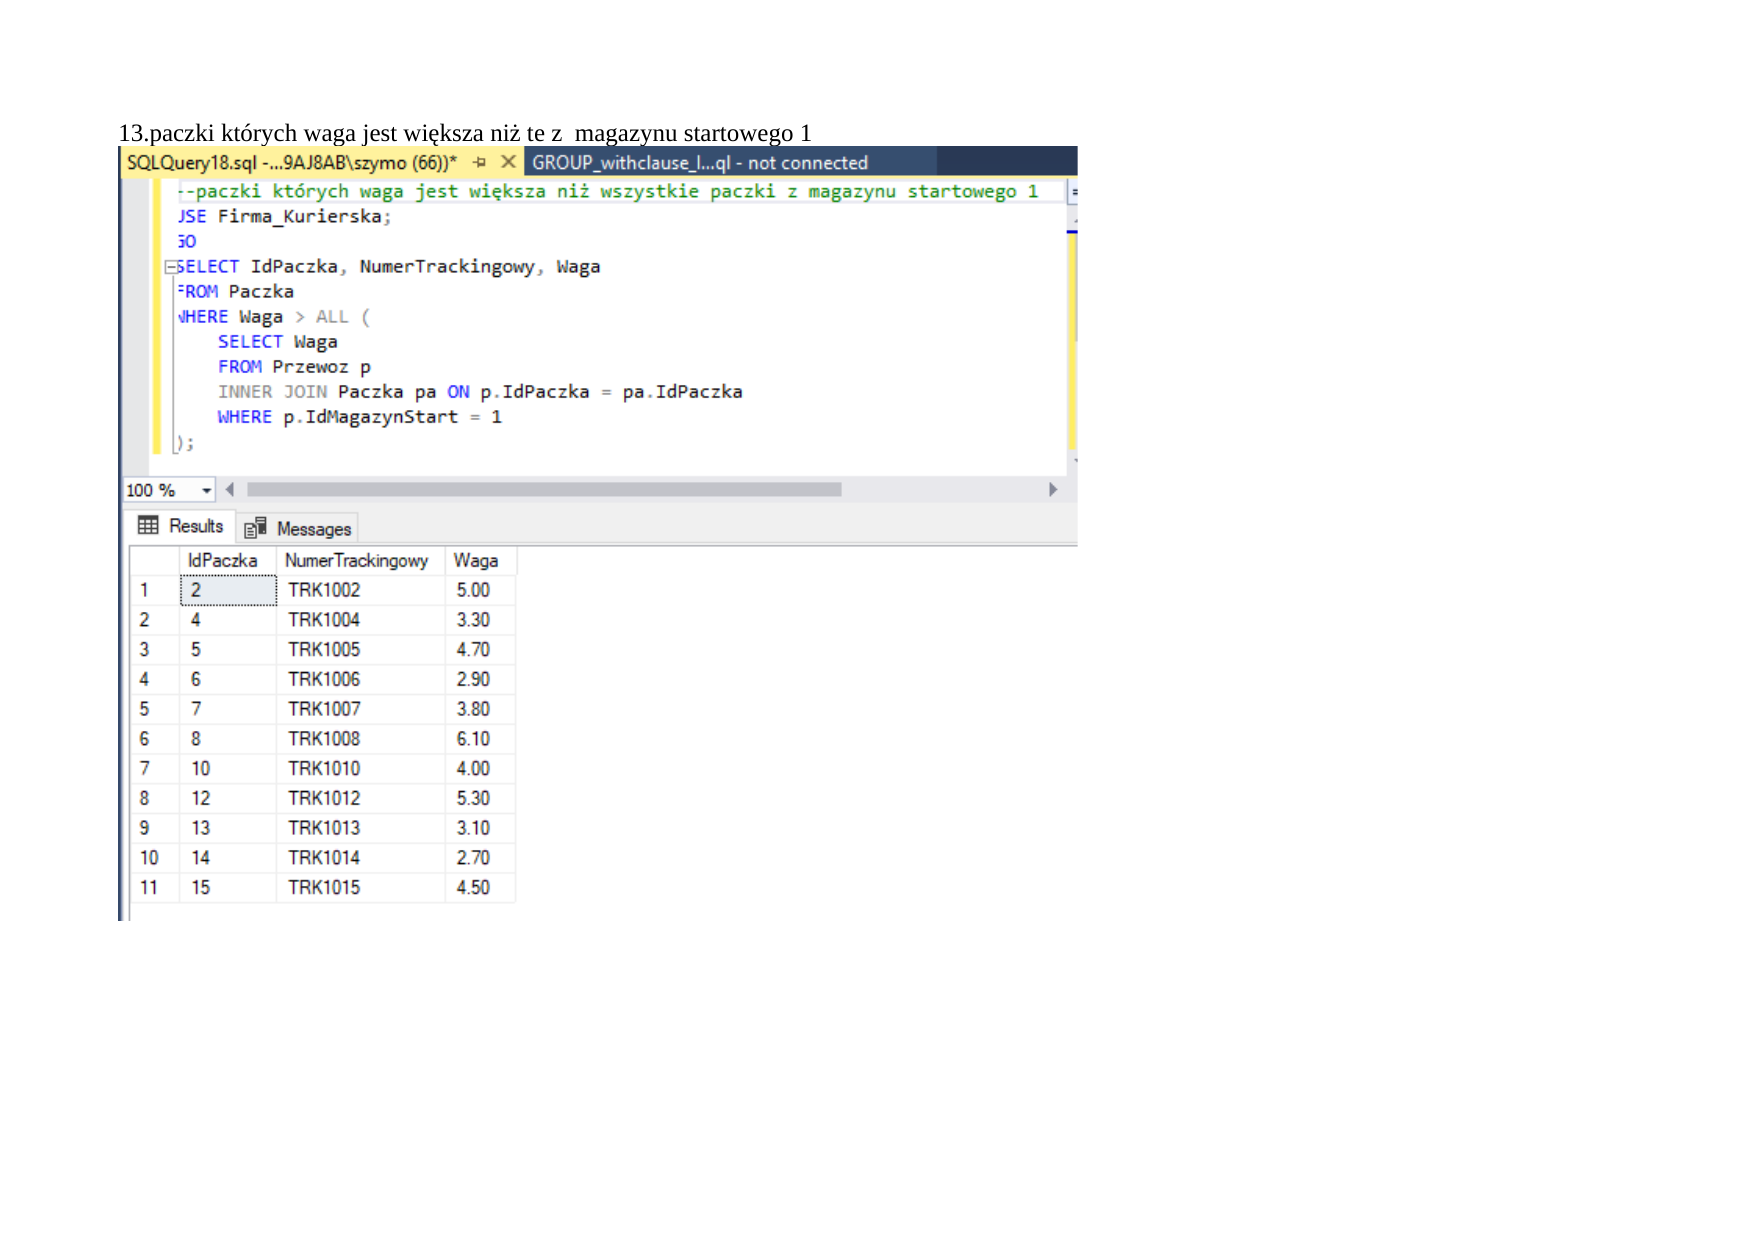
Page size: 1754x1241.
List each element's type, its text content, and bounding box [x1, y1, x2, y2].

text 13.paczki których waga jest większa niż te z magazynu startowego 1 [118, 118, 1636, 949]
picture [118, 146, 1078, 921]
